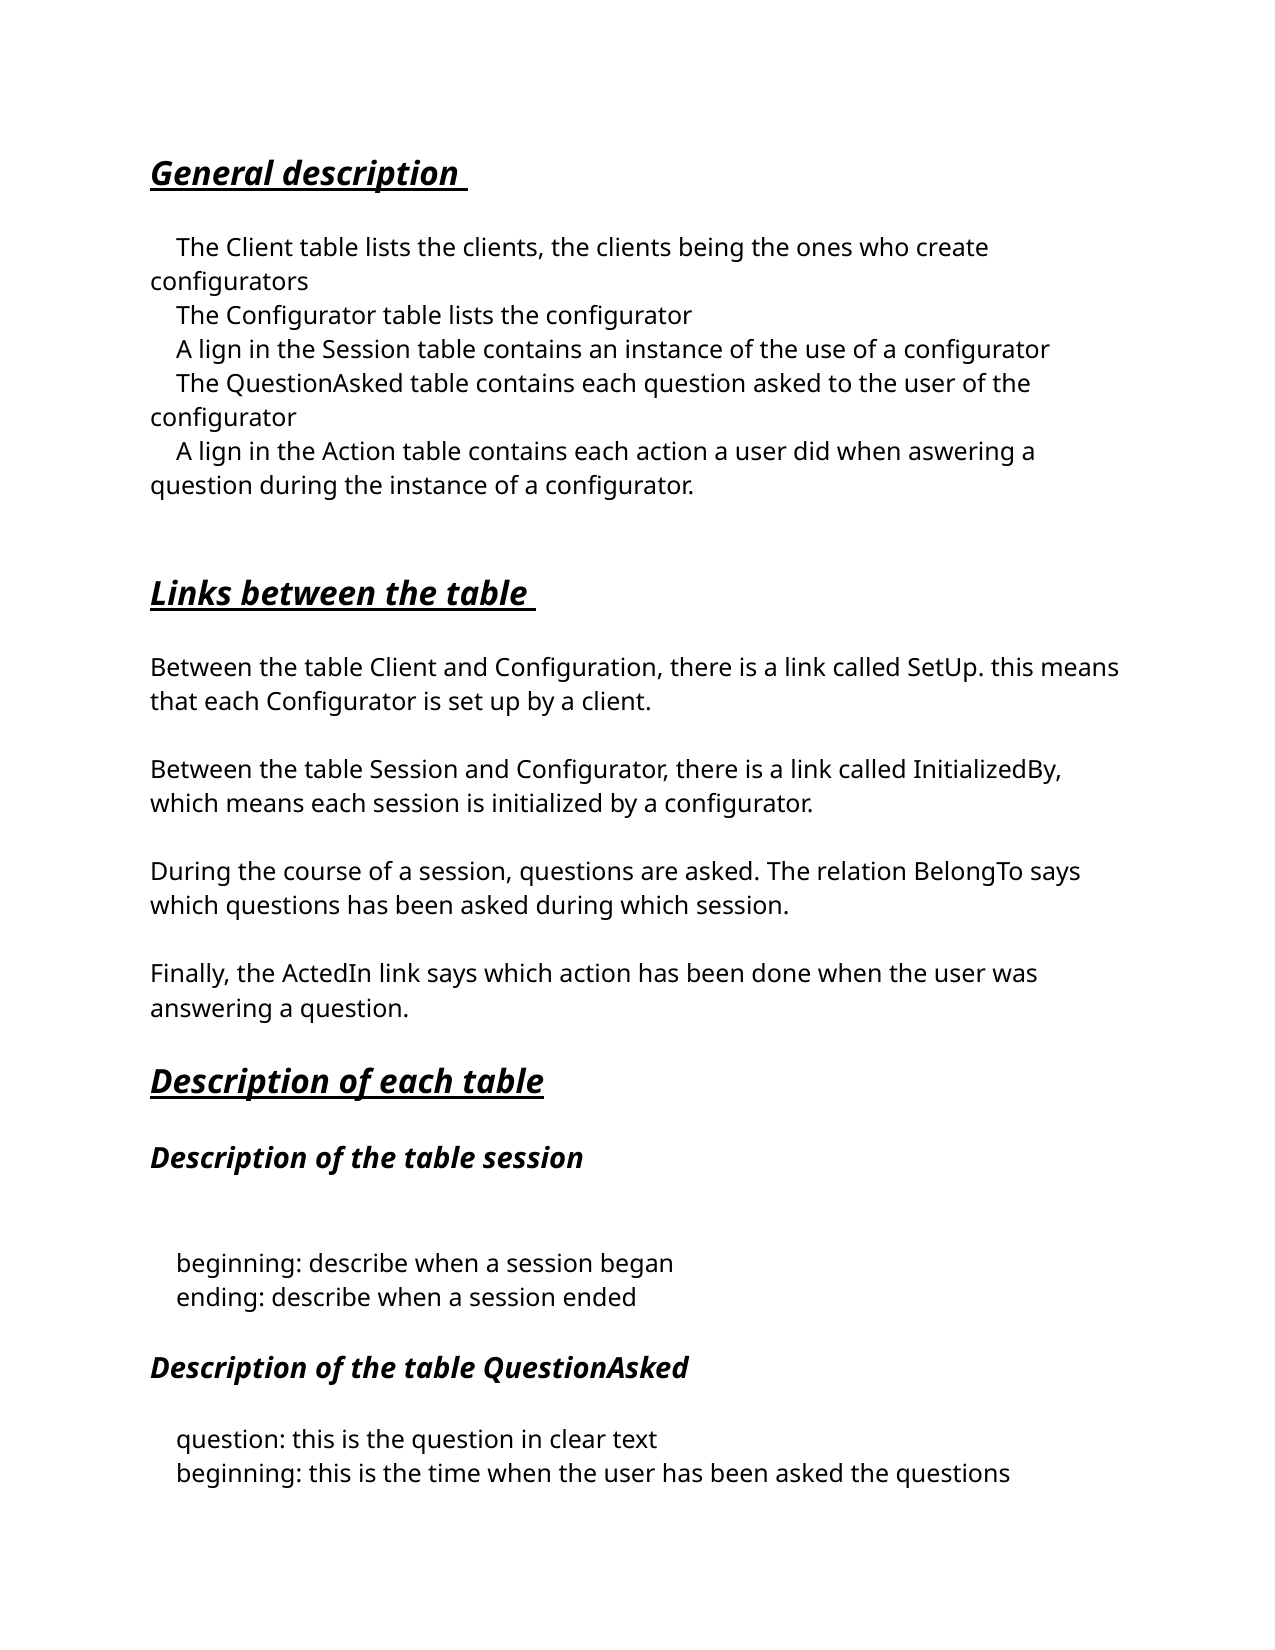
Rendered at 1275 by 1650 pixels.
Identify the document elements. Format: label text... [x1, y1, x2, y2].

text During the course of a session, questions are asked. The relation BelongTo says which questions has been asked during which session. [150, 854, 1125, 922]
text question: this is the question in clear text [150, 1422, 1125, 1456]
text beginning: describe when a session began [150, 1246, 1125, 1280]
text The QuestionAsked table contains each question asked to the user of the configurator [150, 366, 1125, 434]
text Links between the table [150, 570, 1125, 616]
text General description [150, 150, 1125, 195]
text A lign in the Action table contains each action a user did when aswering a question during the instance of a configurator. [150, 434, 1125, 502]
text Description of the table session [150, 1138, 1125, 1177]
text Description of the table QuestionAsked [150, 1348, 1125, 1387]
text Between the table Session and Configurator, there is a link called InitializedBy, which means each session is initialized by a configurator. [150, 752, 1125, 820]
text The Configurator table lists the configurator [150, 298, 1125, 332]
text Description of each table [150, 1058, 1125, 1104]
text The Client table lists the clients, the clients being the ones who create configurators [150, 229, 1125, 298]
text A lign in the Session table contains an instance of the use of a configurator [150, 332, 1125, 366]
text Between the table Client and Configuration, there is a link called SetUp. this means that each Configurator is set up by a client. [150, 649, 1125, 718]
text Finally, the ActedIn link says which action has been done when the user was answering a question. [150, 956, 1125, 1024]
text beginning: this is the time when the user has been asked the questions [150, 1456, 1125, 1490]
text ending: describe when a session ended [150, 1280, 1125, 1314]
